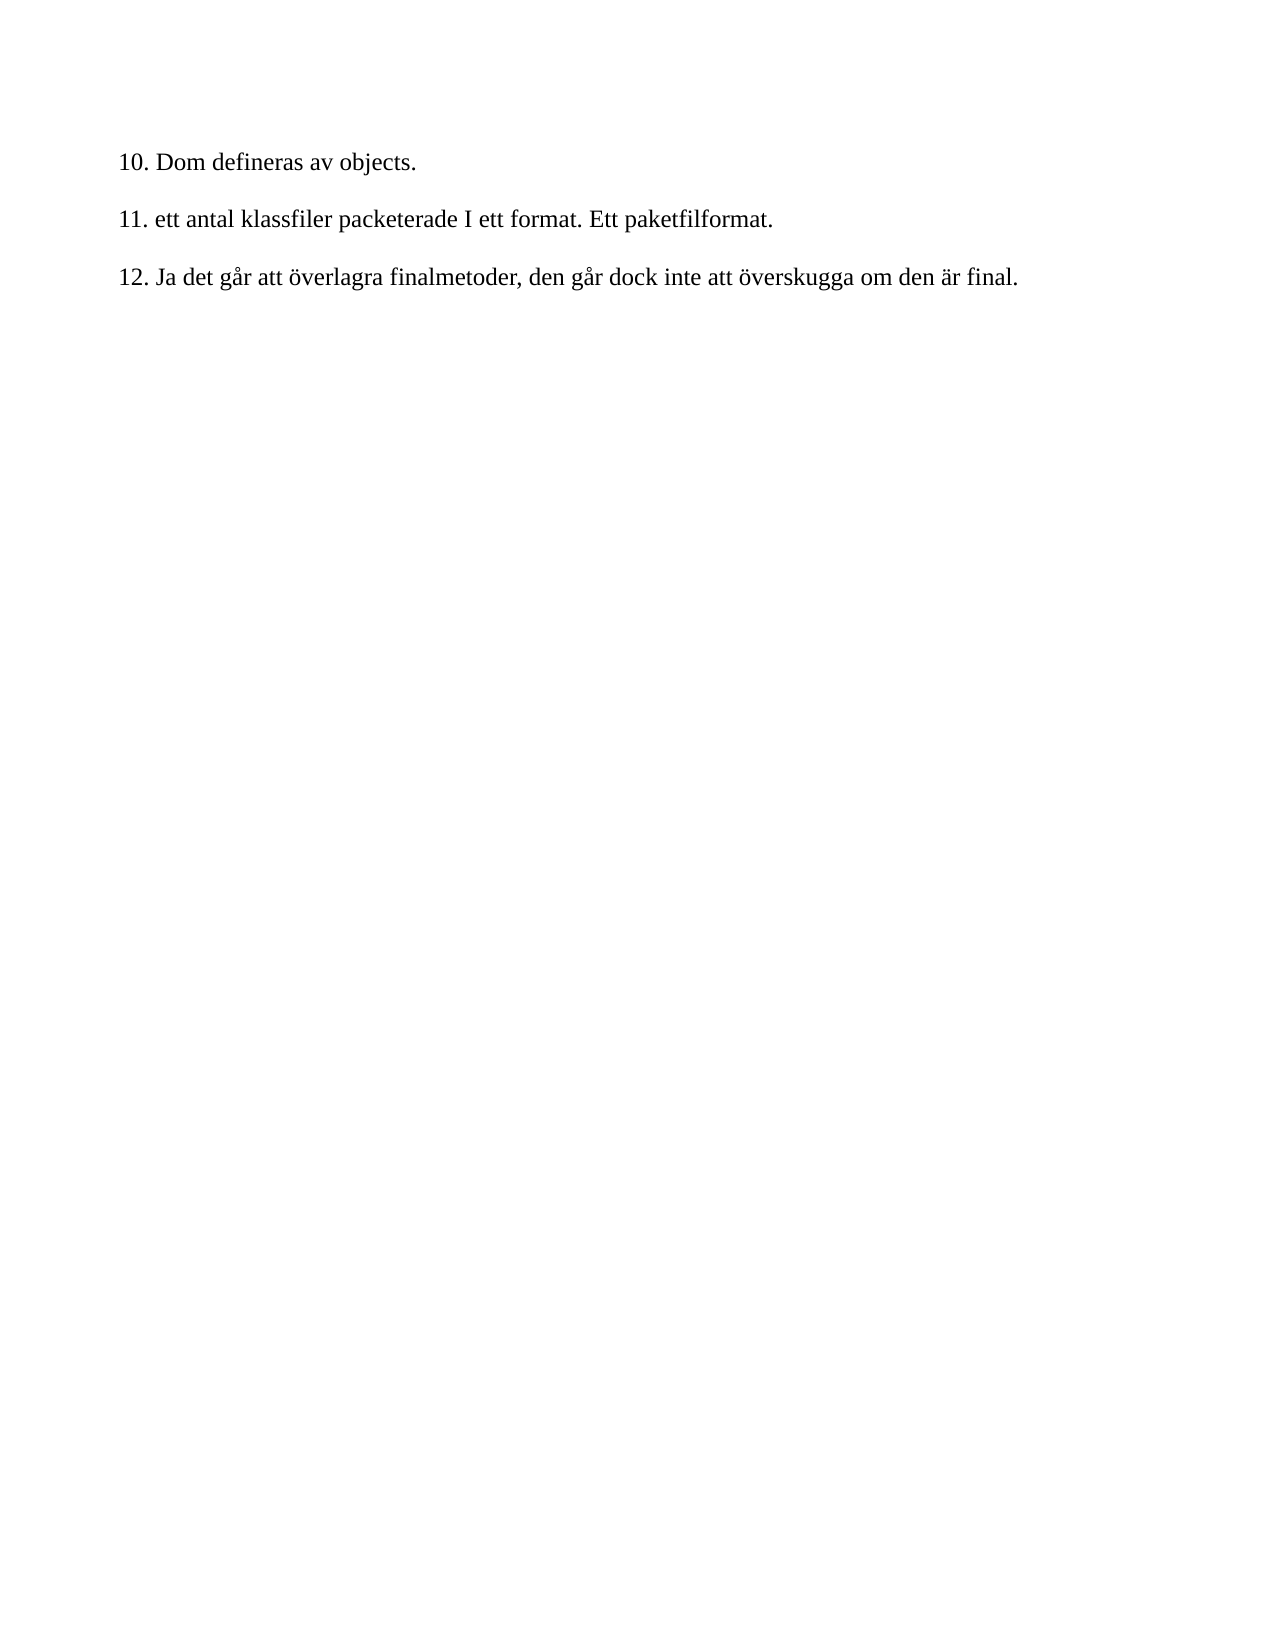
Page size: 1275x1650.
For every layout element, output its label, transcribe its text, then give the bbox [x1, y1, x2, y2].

text 11. ett antal klassfiler packeterade I ett format. Ett paketfilformat. [118, 204, 1157, 233]
text 12. Ja det går att överlagra finalmetoder, den går dock inte att överskugga om den är final. [118, 262, 1157, 291]
text 10. Dom defineras av objects. [118, 147, 1157, 176]
